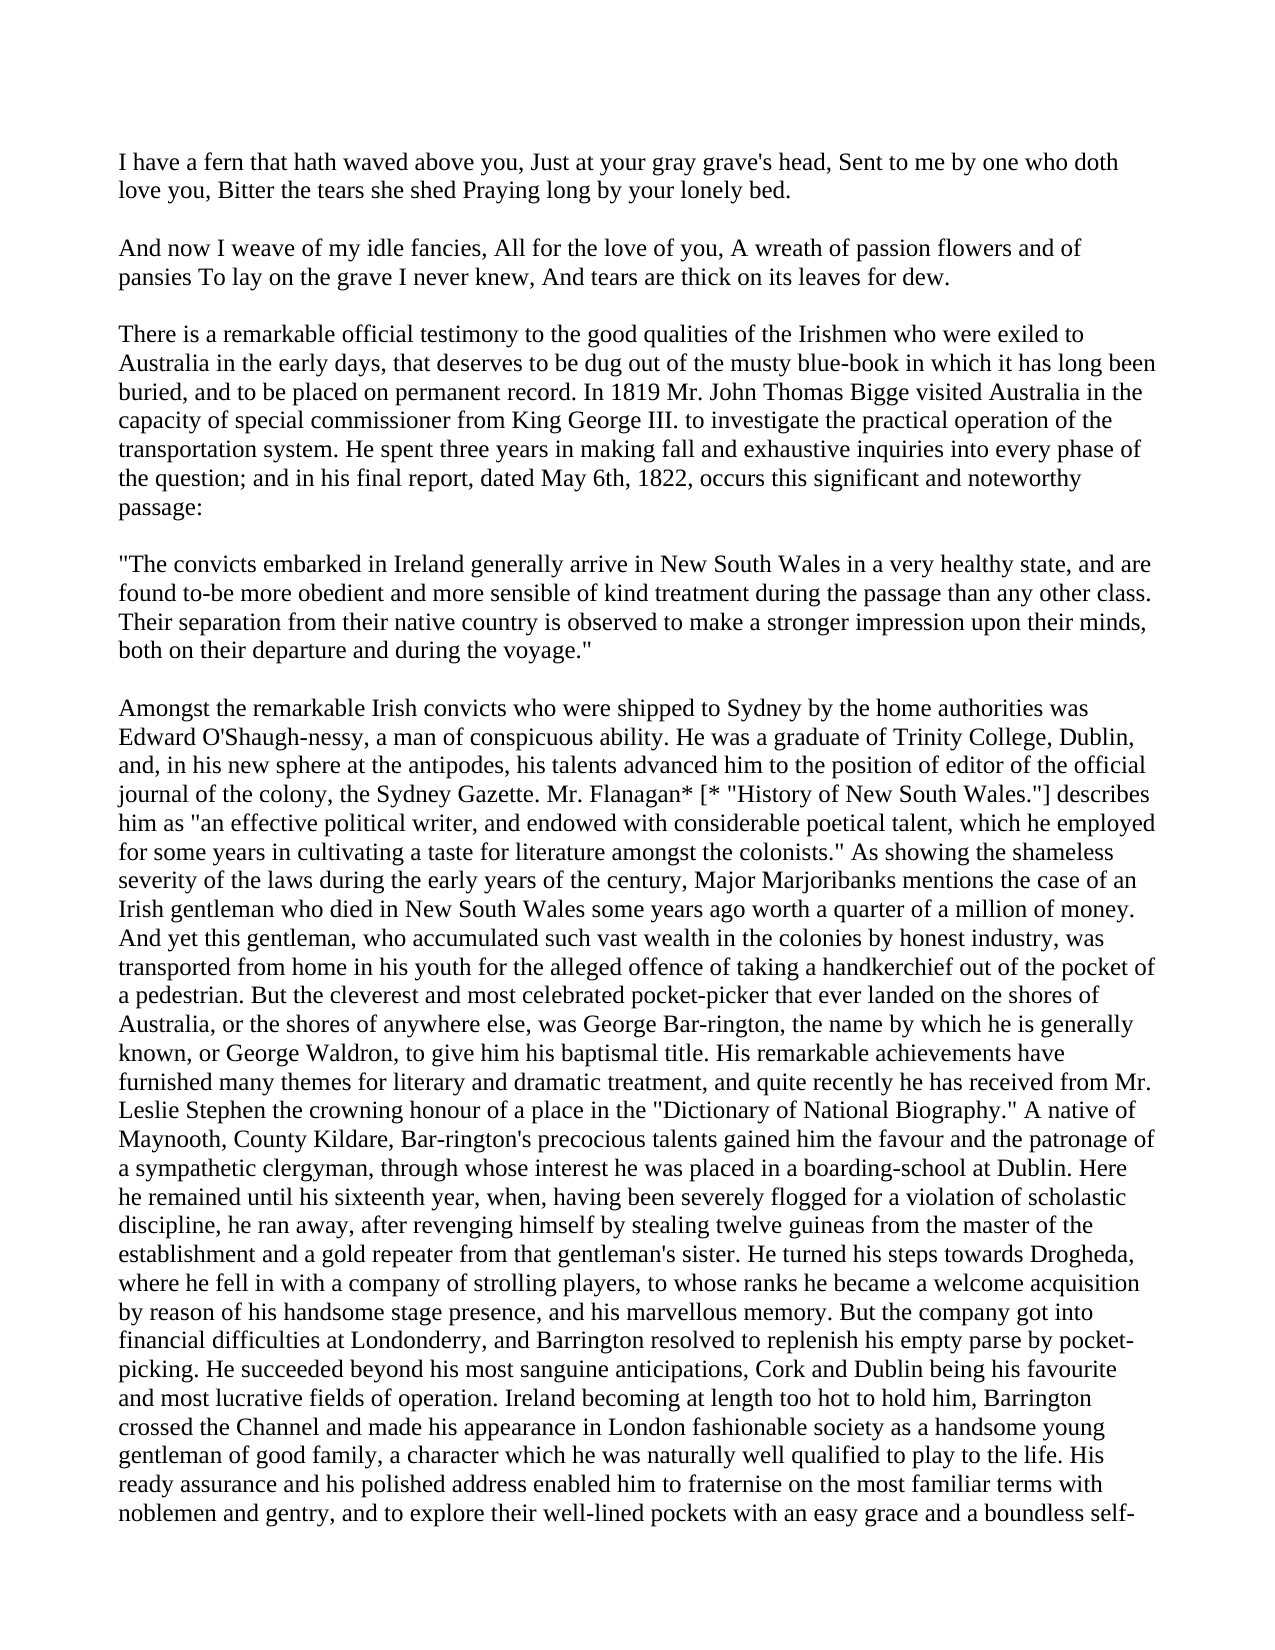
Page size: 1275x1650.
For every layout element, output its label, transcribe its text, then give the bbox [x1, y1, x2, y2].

text Amongst the remarkable Irish convicts who were shipped to Sydney by the home authorities was Edward O'Shaugh-nessy, a man of conspicuous ability. He was a graduate of Trinity College, Dublin, and, in his new sphere at the antipodes, his talents advanced him to the position of editor of the official journal of the colony, the Sydney Gazette. Mr. Flanagan* [* "History of New South Wales."] describes him as "an effective political writer, and endowed with considerable poetical talent, which he employed for some years in cultivating a taste for literature amongst the colonists." As showing the shameless severity of the laws during the early years of the century, Major Marjoribanks mentions the case of an Irish gentleman who died in New South Wales some years ago worth a quarter of a million of money. And yet this gentleman, who accumulated such vast wealth in the colonies by honest industry, was transported from home in his youth for the alleged offence of taking a handkerchief out of the pocket of a pedestrian. But the cleverest and most celebrated pocket-picker that ever landed on the shores of Australia, or the shores of anywhere else, was George Bar-rington, the name by which he is generally known, or George Waldron, to give him his baptismal title. His remarkable achievements have furnished many themes for literary and dramatic treatment, and quite recently he has received from Mr. Leslie Stephen the crowning honour of a place in the "Dictionary of National Biography." A native of Maynooth, County Kildare, Bar-rington's precocious talents gained him the favour and the patronage of a sympathetic clergyman, through whose interest he was placed in a boarding-school at Dublin. Here he remained until his sixteenth year, when, having been severely flogged for a violation of scholastic discipline, he ran away, after revenging himself by stealing twelve guineas from the master of the establishment and a gold repeater from that gentleman's sister. He turned his steps towards Drogheda, where he fell in with a company of strolling players, to whose ranks he became a welcome acquisition by reason of his handsome stage presence, and his marvellous memory. But the company got into financial difficulties at Londonderry, and Barrington resolved to replenish his empty parse by pocket-picking. He succeeded beyond his most sanguine anticipations, Cork and Dublin being his favourite and most lucrative fields of operation. Ireland becoming at length too hot to hold him, Barrington crossed the Channel and made his appearance in London fashionable society as a handsome young gentleman of good family, a character which he was naturally well qualified to play to the life. His ready assurance and his polished address enabled him to fraternise on the most familiar terms with noblemen and gentry, and to explore their well-lined pockets with an easy grace and a boundless self- [118, 693, 1157, 1527]
text And now I weave of my idle fancies, All for the love of you, A wreath of passion flowers and of pansies To lay on the grave I never knew, And tears are thick on its leaves for dew. [118, 233, 1157, 291]
text I have a fern that hath waved above you, Just at your gray grave's head, Sent to me by one who doth love you, Bitter the tears she shed Praying long by your lonely bed. [118, 147, 1157, 204]
text "The convicts embarked in Ireland generally arrive in New South Wales in a very healthy state, and are found to-be more obedient and more sensible of kind treatment during the passage than any other class. Their separation from their native country is observed to make a stronger impression upon their minds, both on their departure and during the voyage." [118, 549, 1157, 664]
text There is a remarkable official testimony to the good qualities of the Irishmen who were exiled to Australia in the early days, that deserves to be dug out of the musty blue-book in which it has long been buried, and to be placed on permanent record. In 1819 Mr. John Thomas Bigge visited Australia in the capacity of special commissioner from King George III. to investigate the practical operation of the transportation system. He spent three years in making fall and exhaustive inquiries into every phase of the question; and in his final report, dated May 6th, 1822, occurs this significant and noteworthy passage: [118, 319, 1157, 521]
